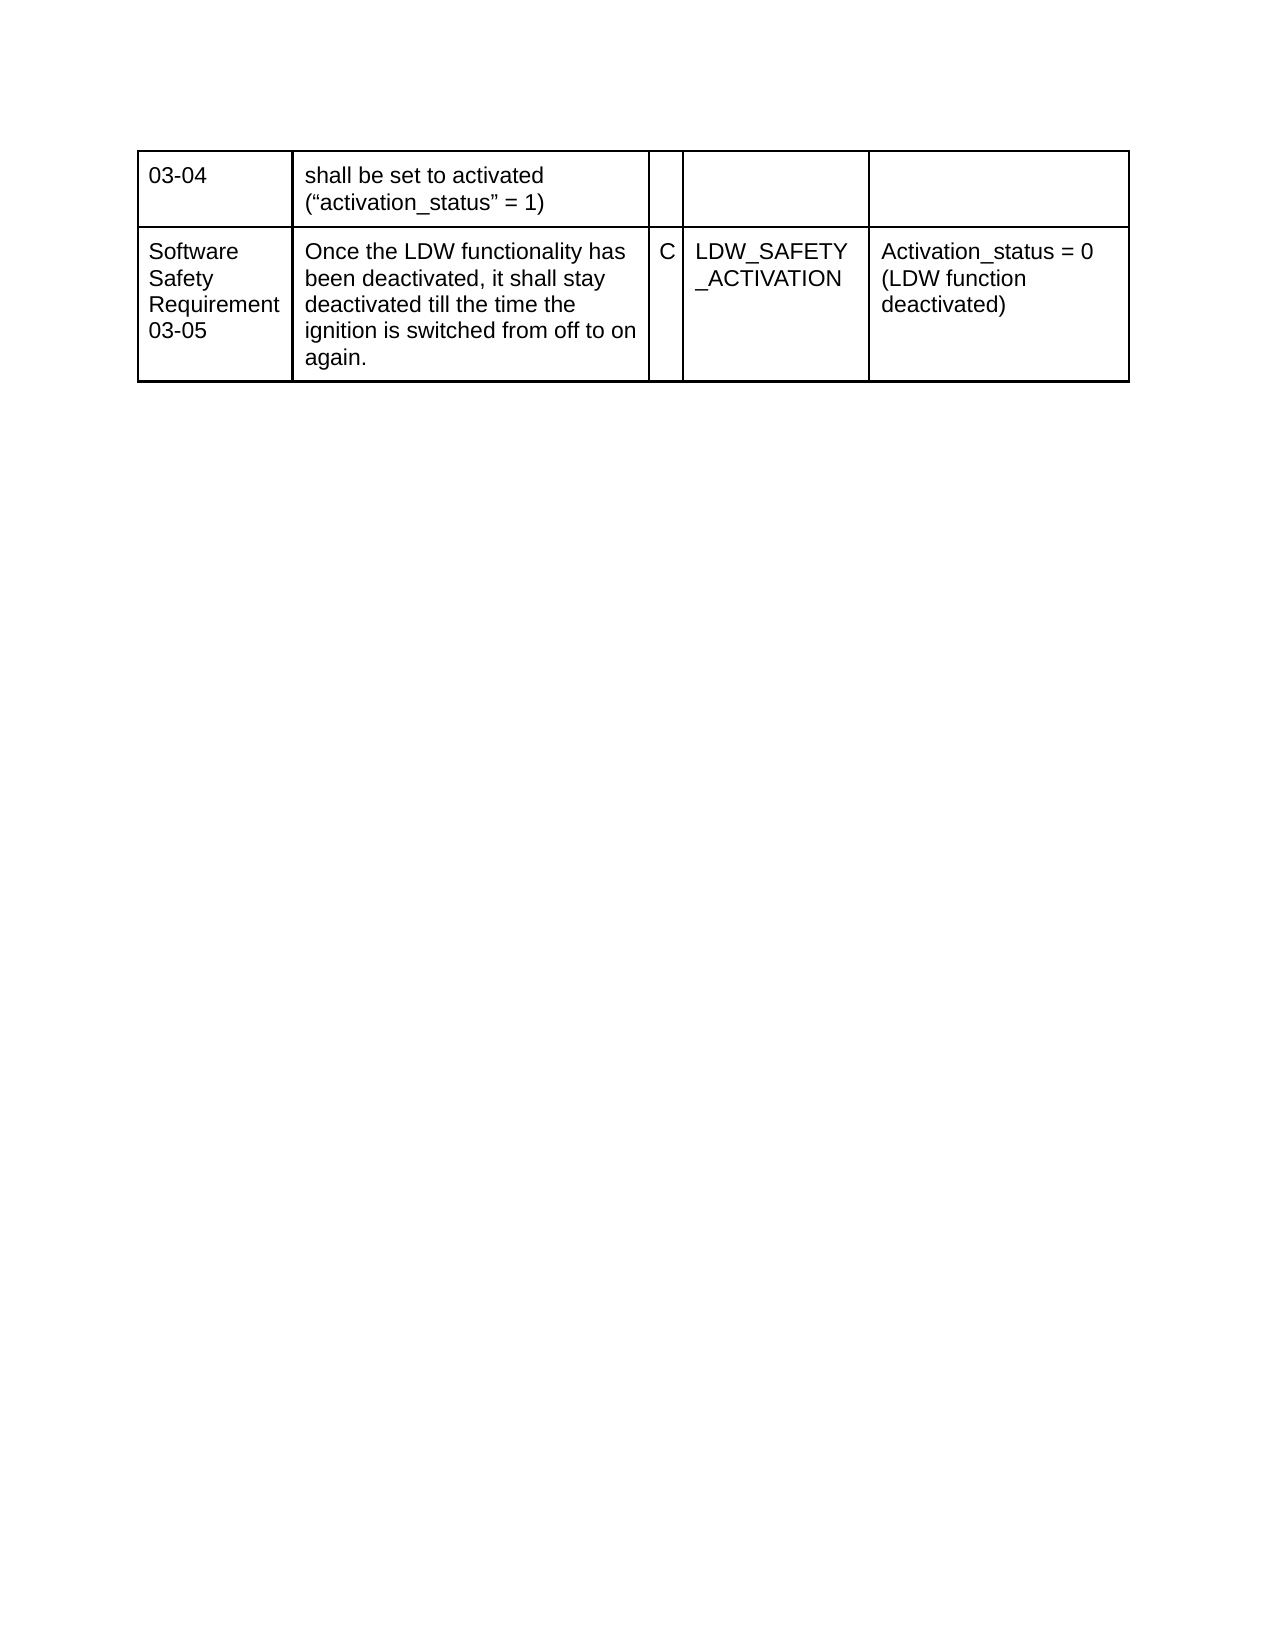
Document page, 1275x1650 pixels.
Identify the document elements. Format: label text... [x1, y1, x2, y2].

table_cell LDW_SAFETY_ACTIVATION [684, 228, 868, 380]
table_cell [684, 152, 868, 226]
table_cell Once the LDW functionality has been deactivated, it shall stay deactivated till the time the ignition is switched from off to on again. [294, 228, 648, 380]
table_cell shall be set to activated (“activation_status” = 1) [294, 152, 648, 226]
table_cell Software Safety Requirement03-05 [139, 228, 291, 380]
table_cell [870, 152, 1128, 226]
table_cell [650, 152, 682, 226]
table_cell C [650, 228, 682, 380]
table_cell Activation_status = 0 (LDW function deactivated) [870, 228, 1128, 380]
table_cell 03-04 [139, 152, 291, 226]
